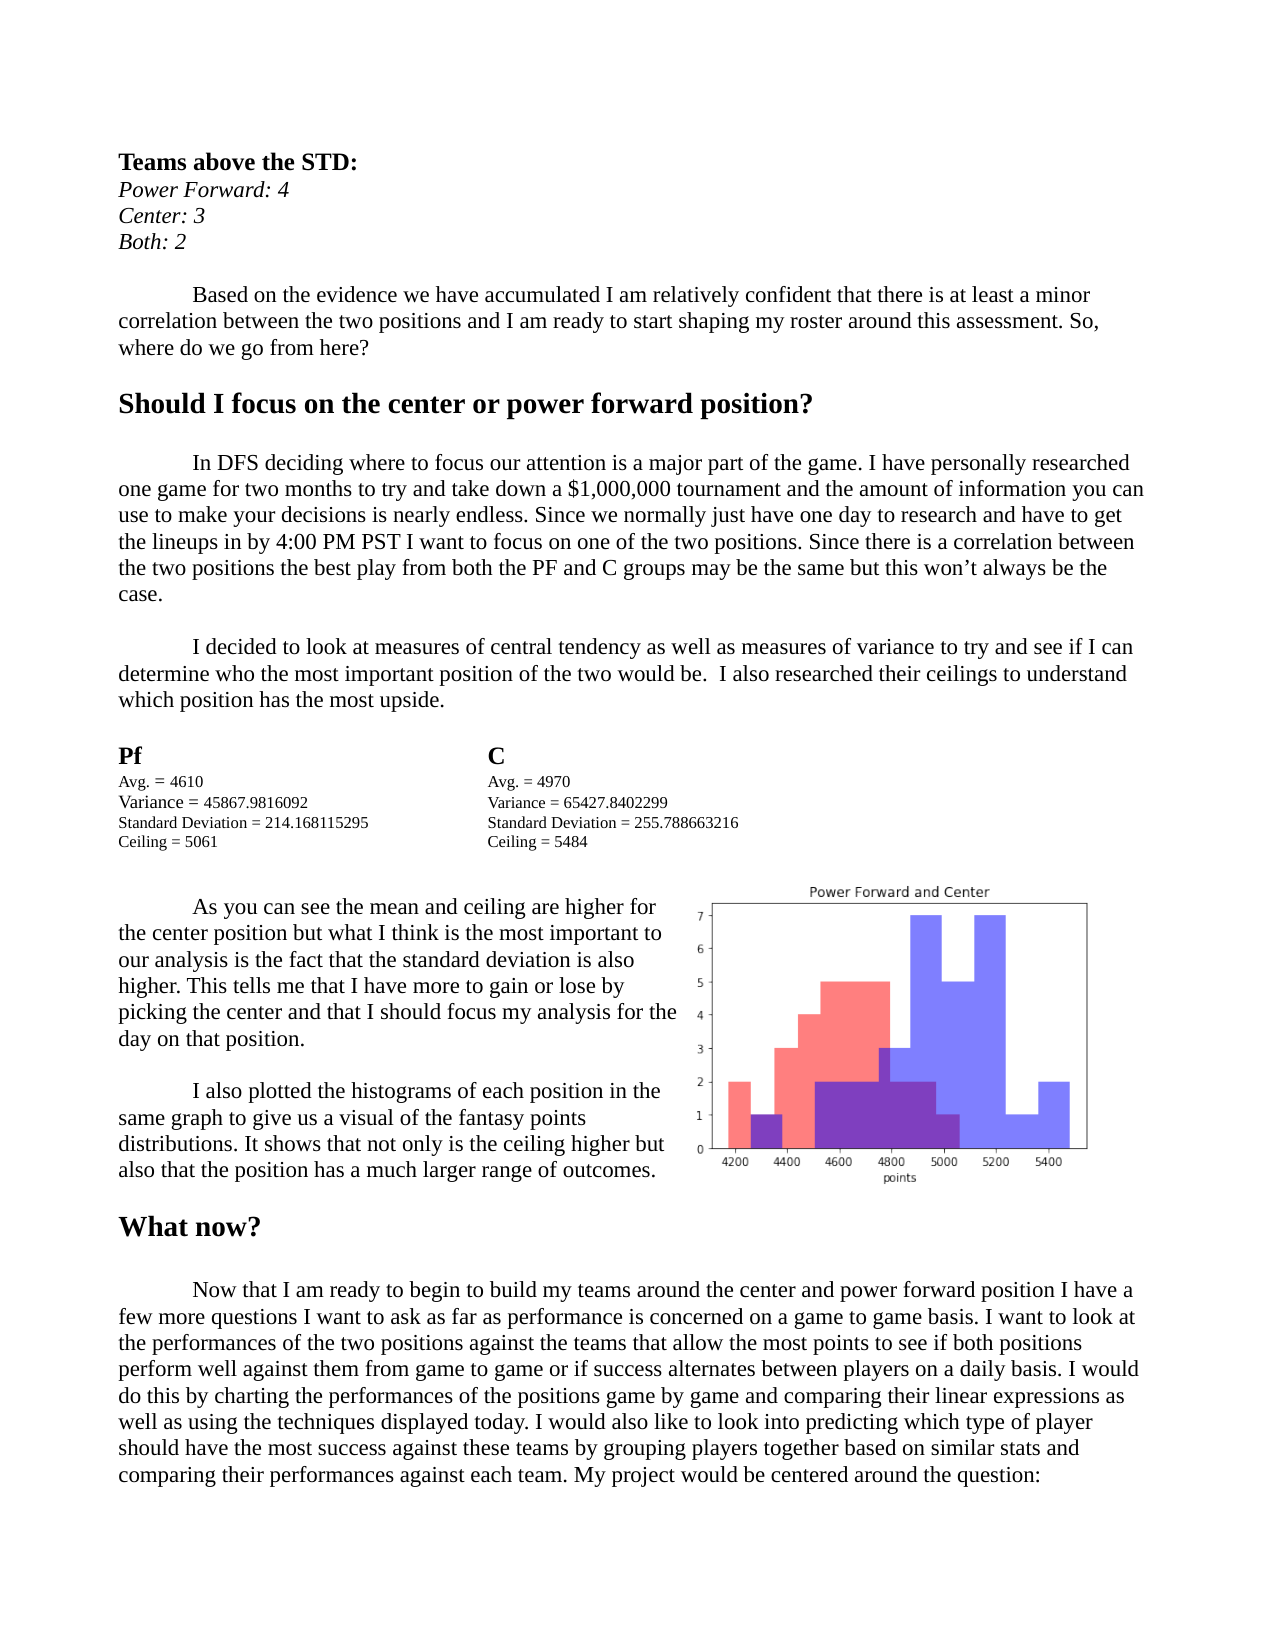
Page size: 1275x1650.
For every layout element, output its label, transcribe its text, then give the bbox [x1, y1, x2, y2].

text Based on the evidence we have accumulated I am relatively confident that there is at least a minor correlation between the two positions and I am ready to start shaping my roster around this assessment. So, where do we go from here? [118, 281, 1157, 360]
text [1099, 893, 1157, 1051]
text Now that I am ready to begin to build my teams around the center and power forward position I have a few more questions I want to ask as far as performance is concerned on a game to game basis. I want to look at the performances of the two positions against the teams that allow the most points to see if both positions perform well against them from game to game or if success alternates between players on a daily basis. I would do this by charting the performances of the positions game by game and comparing their linear expressions as well as using the techniques displayed today. I would also like to look into predicting which type of player should have the most success against these teams by grouping players together based on similar stats and comparing their performances against each team. My project would be centered around the question: [118, 1276, 1157, 1487]
text [1099, 1077, 1157, 1183]
text Standard Deviation = 214.168115295 Standard Deviation = 255.788663216 [118, 813, 1157, 832]
text What now? [118, 1209, 1157, 1243]
text Avg. = 4610 Avg. = 4970 [118, 770, 1157, 791]
text Power Forward: 4 [118, 176, 1157, 202]
text I decided to look at measures of central tendency as well as measures of variance to try and see if I can determine who the most important position of the two would be. I also researched their ceilings to understand which position has the most upside. [118, 633, 1157, 712]
text Teams above the STD: [118, 147, 1157, 176]
text I also plotted the histograms of each position in the same graph to give us a visual of the fantasy points distributions. It shows that not only is the ceiling higher but also that the position has a much larger range of outcomes. [118, 1077, 688, 1183]
text Both: 2 [118, 228, 1157, 255]
text As you can see the mean and ceiling are higher for the center position but what I think is the most important to our analysis is the fact that the standard deviation is also higher. This tells me that I have more to gain or lose by picking the center and that I should focus my analysis for the day on that position. [118, 893, 688, 1051]
text Pf C [118, 741, 1157, 770]
text Center: 3 [118, 202, 1157, 228]
text In DFS deciding where to focus our attention is a major part of the game. I have personally researched one game for two months to try and take down a $1,000,000 tournament and the amount of information you can use to make your decisions is nearly endless. Since we normally just have one day to research and have to get the lineups in by 4:00 PM PST I want to focus on one of the two positions. Since there is a correlation between the two positions the best play from both the PF and C groups may be the same but this won’t always be the case. [118, 449, 1157, 607]
text Ceiling = 5061 Ceiling = 5484 [118, 832, 1157, 851]
picture [688, 878, 1099, 1191]
text Variance = 45867.9816092 Variance = 65427.8402299 [118, 791, 1157, 813]
text Should I focus on the center or power forward position? [118, 386, 1157, 420]
